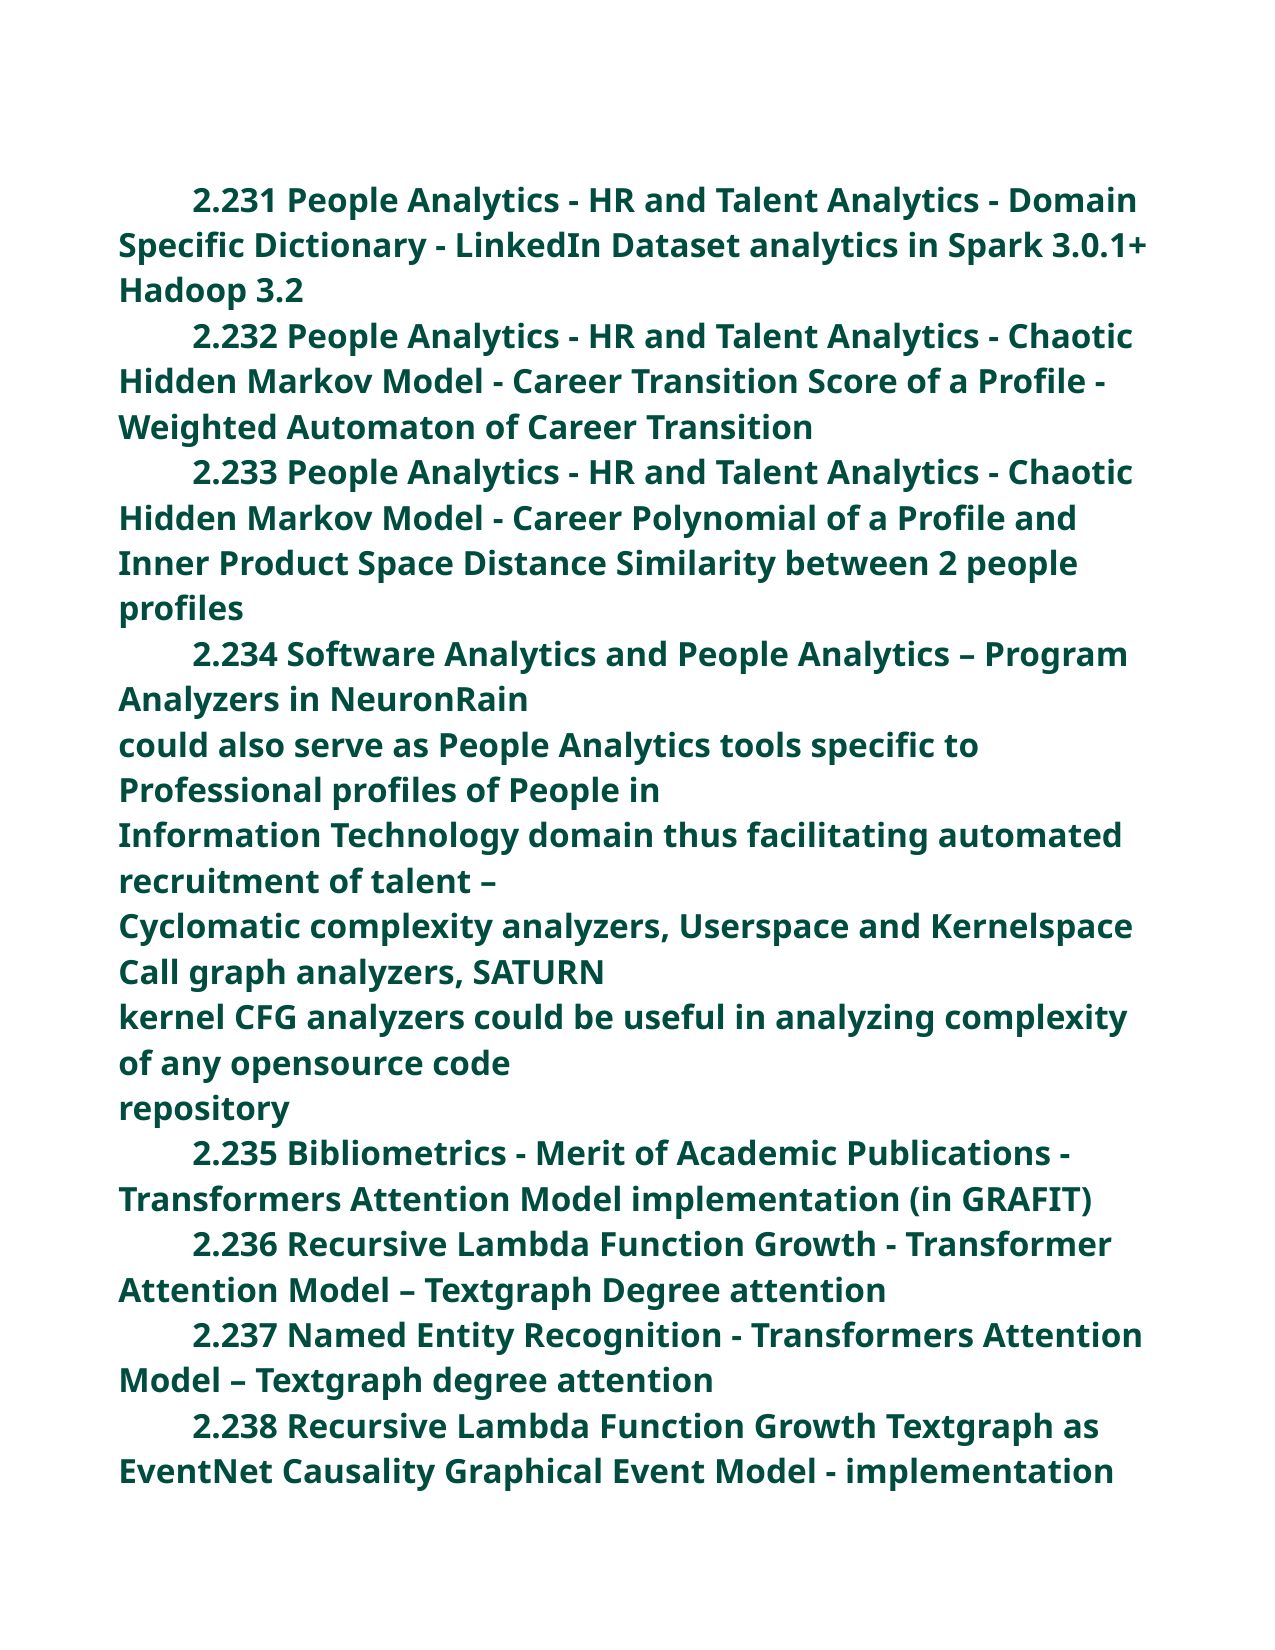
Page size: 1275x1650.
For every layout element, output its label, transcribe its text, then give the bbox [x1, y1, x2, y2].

text 2.238 Recursive Lambda Function Growth Textgraph as EventNet Causality Graphical Event Model - implementation [118, 1403, 1157, 1493]
text Cyclomatic complexity analyzers, Userspace and Kernelspace Call graph analyzers, SATURN [118, 903, 1157, 994]
text 2.237 Named Entity Recognition - Transformers Attention Model – Textgraph degree attention [118, 1312, 1157, 1403]
text 2.235 Bibliometrics - Merit of Academic Publications - Transformers Attention Model implementation (in GRAFIT) [118, 1130, 1157, 1221]
text could also serve as People Analytics tools specific to Professional profiles of People in [118, 721, 1157, 812]
text 2.231 People Analytics - HR and Talent Analytics - Domain Specific Dictionary - LinkedIn Dataset analytics in Spark 3.0.1+ Hadoop 3.2 [118, 176, 1157, 313]
text 2.233 People Analytics - HR and Talent Analytics - Chaotic Hidden Markov Model - Career Polynomial of a Profile and Inner Product Space Distance Similarity between 2 people profiles [118, 449, 1157, 631]
text 2.236 Recursive Lambda Function Growth - Transformer Attention Model – Textgraph Degree attention [118, 1221, 1157, 1312]
text 2.232 People Analytics - HR and Talent Analytics - Chaotic Hidden Markov Model - Career Transition Score of a Profile - Weighted Automaton of Career Transition [118, 313, 1157, 449]
text kernel CFG analyzers could be useful in analyzing complexity of any opensource code [118, 994, 1157, 1085]
text Information Technology domain thus facilitating automated recruitment of talent – [118, 812, 1157, 903]
text repository [118, 1085, 1157, 1130]
text 2.234 Software Analytics and People Analytics – Program Analyzers in NeuronRain [118, 631, 1157, 721]
